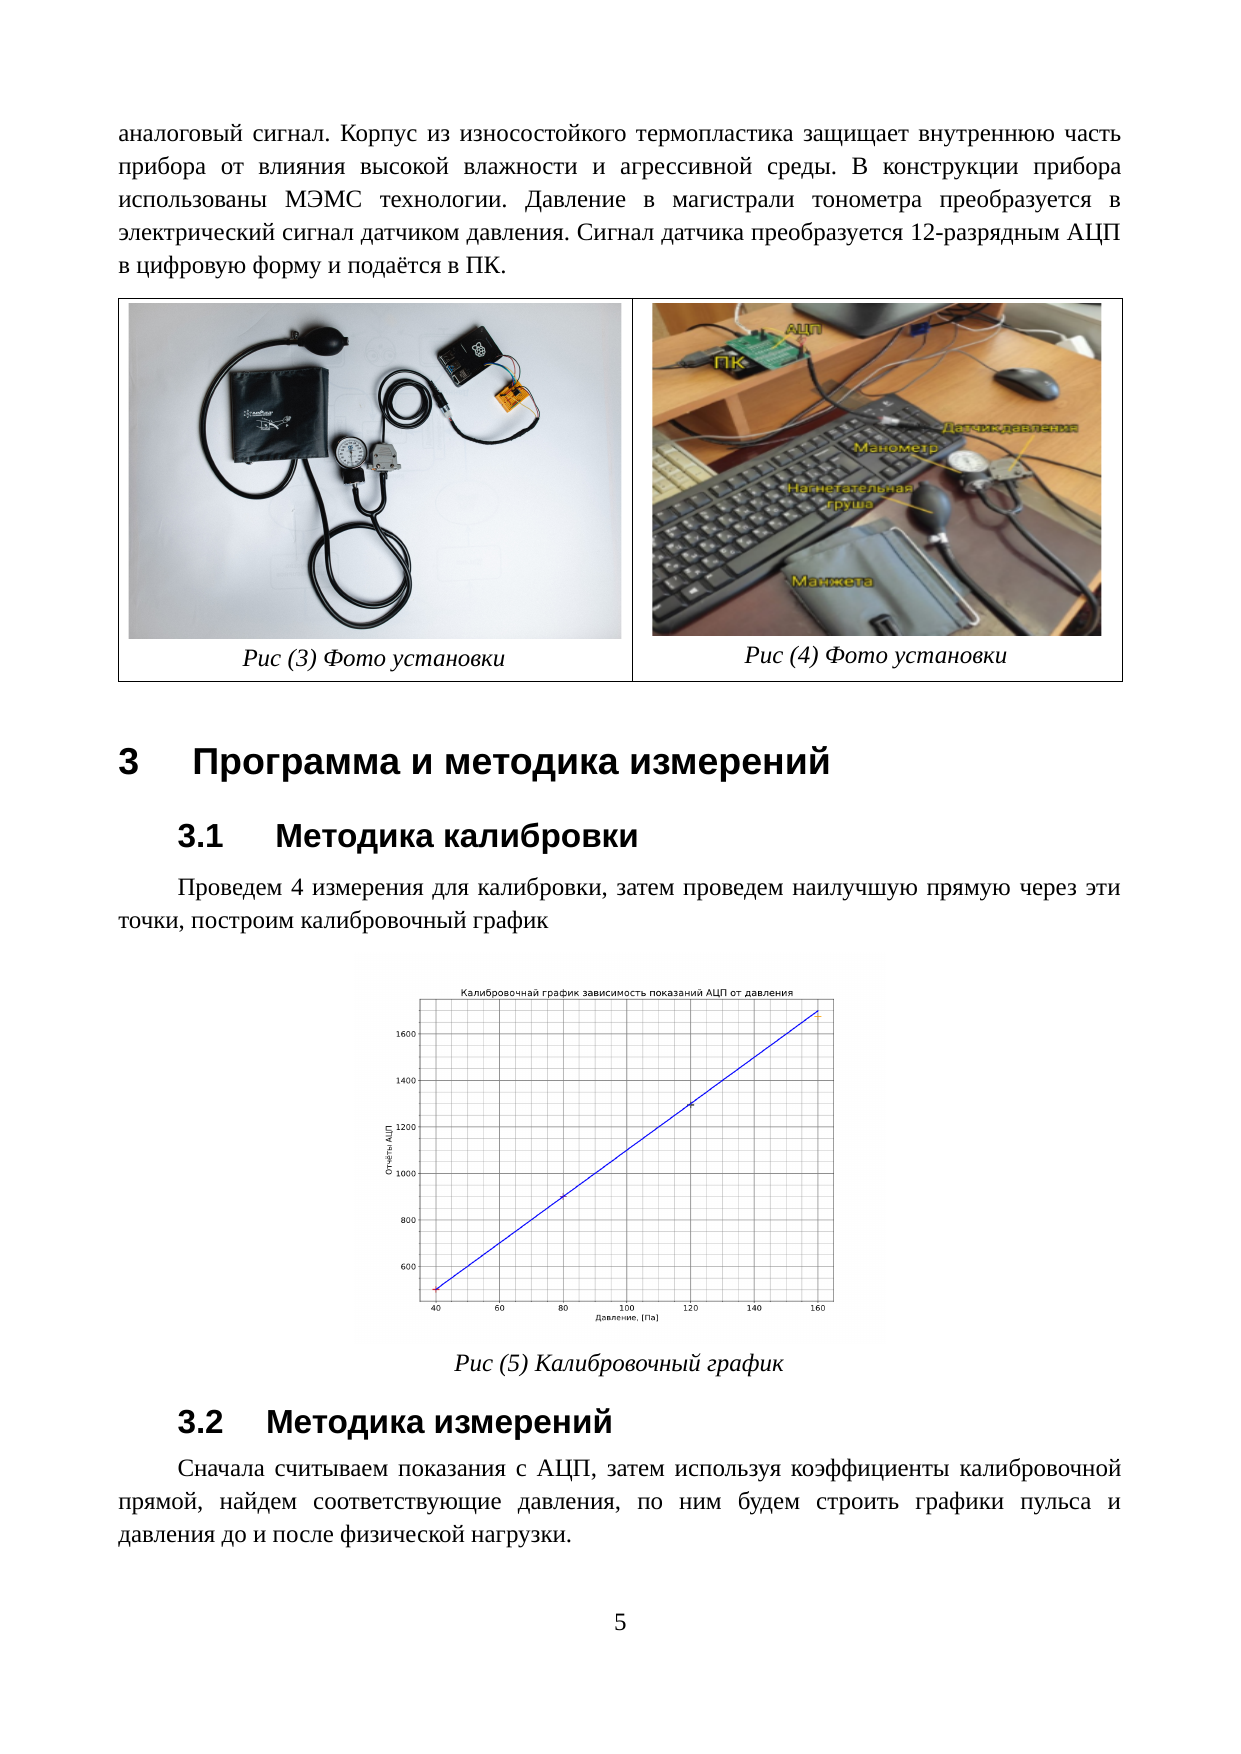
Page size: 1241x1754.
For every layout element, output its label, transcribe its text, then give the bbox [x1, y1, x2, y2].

table_header Рис (3) Фото установки [119, 299, 632, 681]
subtitle Рис (5) Калибровочный график [118, 1348, 1122, 1377]
text Сначала считываем показания с АЦП, затем используя коэффициенты калибровочной прямой, найдем соответствующие давления, по ним будем строить графики пульса и давления до и после физической нагрузки. [118, 1453, 1122, 1547]
picture [652, 303, 1102, 636]
subtitle Программа и методика измерений [118, 739, 1122, 783]
text Проведем 4 измерения для калибровки, затем проведем наилучшую прямую через эти точки, построим калибровочный график [118, 872, 1122, 934]
subtitle Методика калибровки [118, 816, 1122, 854]
table_header Рис (4) Фото установки [633, 299, 1122, 681]
picture [128, 303, 622, 639]
subtitle Методика измерений [118, 1402, 1122, 1440]
text аналоговый сигнал. Корпус из износостойкого термопластика защищает внутреннюю часть прибора от влияния высокой влажности и агрессивной среды. В конструкции прибора использованы МЭМС технологии. Давление в магистрали тонометра преобразуется в электрический сигнал датчиком давления. Сигнал датчика преобразуется 12-разрядным АЦП в цифровую форму и подаётся в ПК. [118, 118, 1122, 279]
picture [353, 952, 887, 1344]
